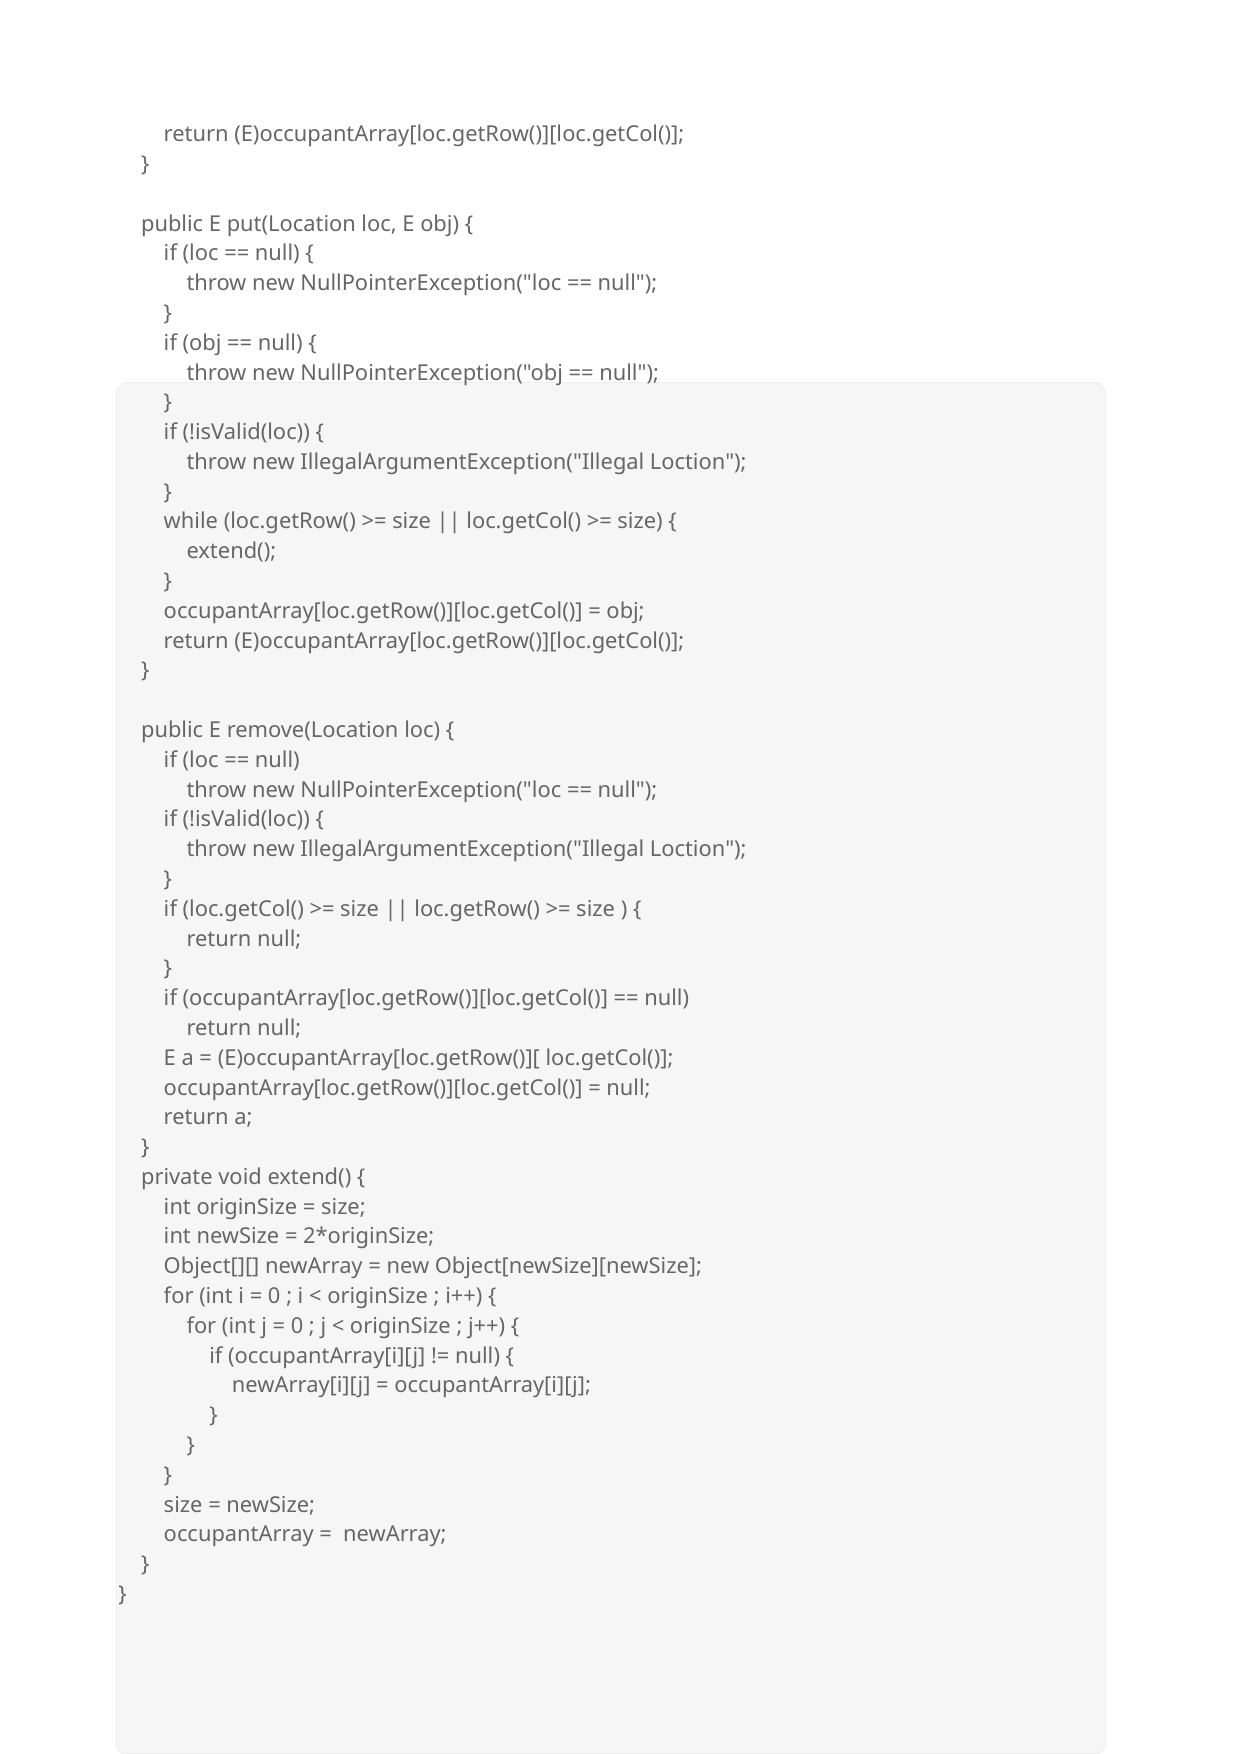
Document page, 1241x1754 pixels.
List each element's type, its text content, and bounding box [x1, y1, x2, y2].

text size = newSize; [1106, 1488, 1122, 1518]
text } [118, 297, 1122, 327]
text } [1104, 386, 1122, 416]
text if (!isValid(loc)) { [1106, 803, 1122, 833]
text } [118, 148, 1122, 178]
text return a; [1106, 1101, 1122, 1131]
text throw new NullPointerException("obj == null"); [118, 356, 1122, 386]
text } [1106, 952, 1122, 982]
text extend(); [1106, 535, 1122, 565]
text } [1106, 1548, 1122, 1578]
text } [1106, 654, 1122, 684]
text } [1106, 1429, 1122, 1459]
text } [1106, 565, 1122, 595]
text if (obj == null) { [118, 327, 1122, 356]
text return (E)occupantArray[loc.getRow()][loc.getCol()]; [118, 118, 1122, 148]
text return null; [1106, 1012, 1122, 1042]
text private void extend() { [1106, 1161, 1122, 1191]
text } [1106, 1399, 1122, 1429]
text } [1106, 1578, 1122, 1608]
text } [1106, 1459, 1122, 1488]
text if (loc == null) [1106, 744, 1122, 773]
text } [1106, 863, 1122, 893]
text int originSize = size; [1106, 1191, 1122, 1220]
text if (loc == null) { [118, 237, 1122, 267]
text throw new NullPointerException("loc == null"); [118, 267, 1122, 297]
text } [1106, 476, 1122, 505]
text return null; [1106, 922, 1122, 952]
text if (!isValid(loc)) { [1106, 416, 1122, 446]
text } [1106, 1131, 1122, 1161]
text public E put(Location loc, E obj) { [118, 207, 1122, 237]
